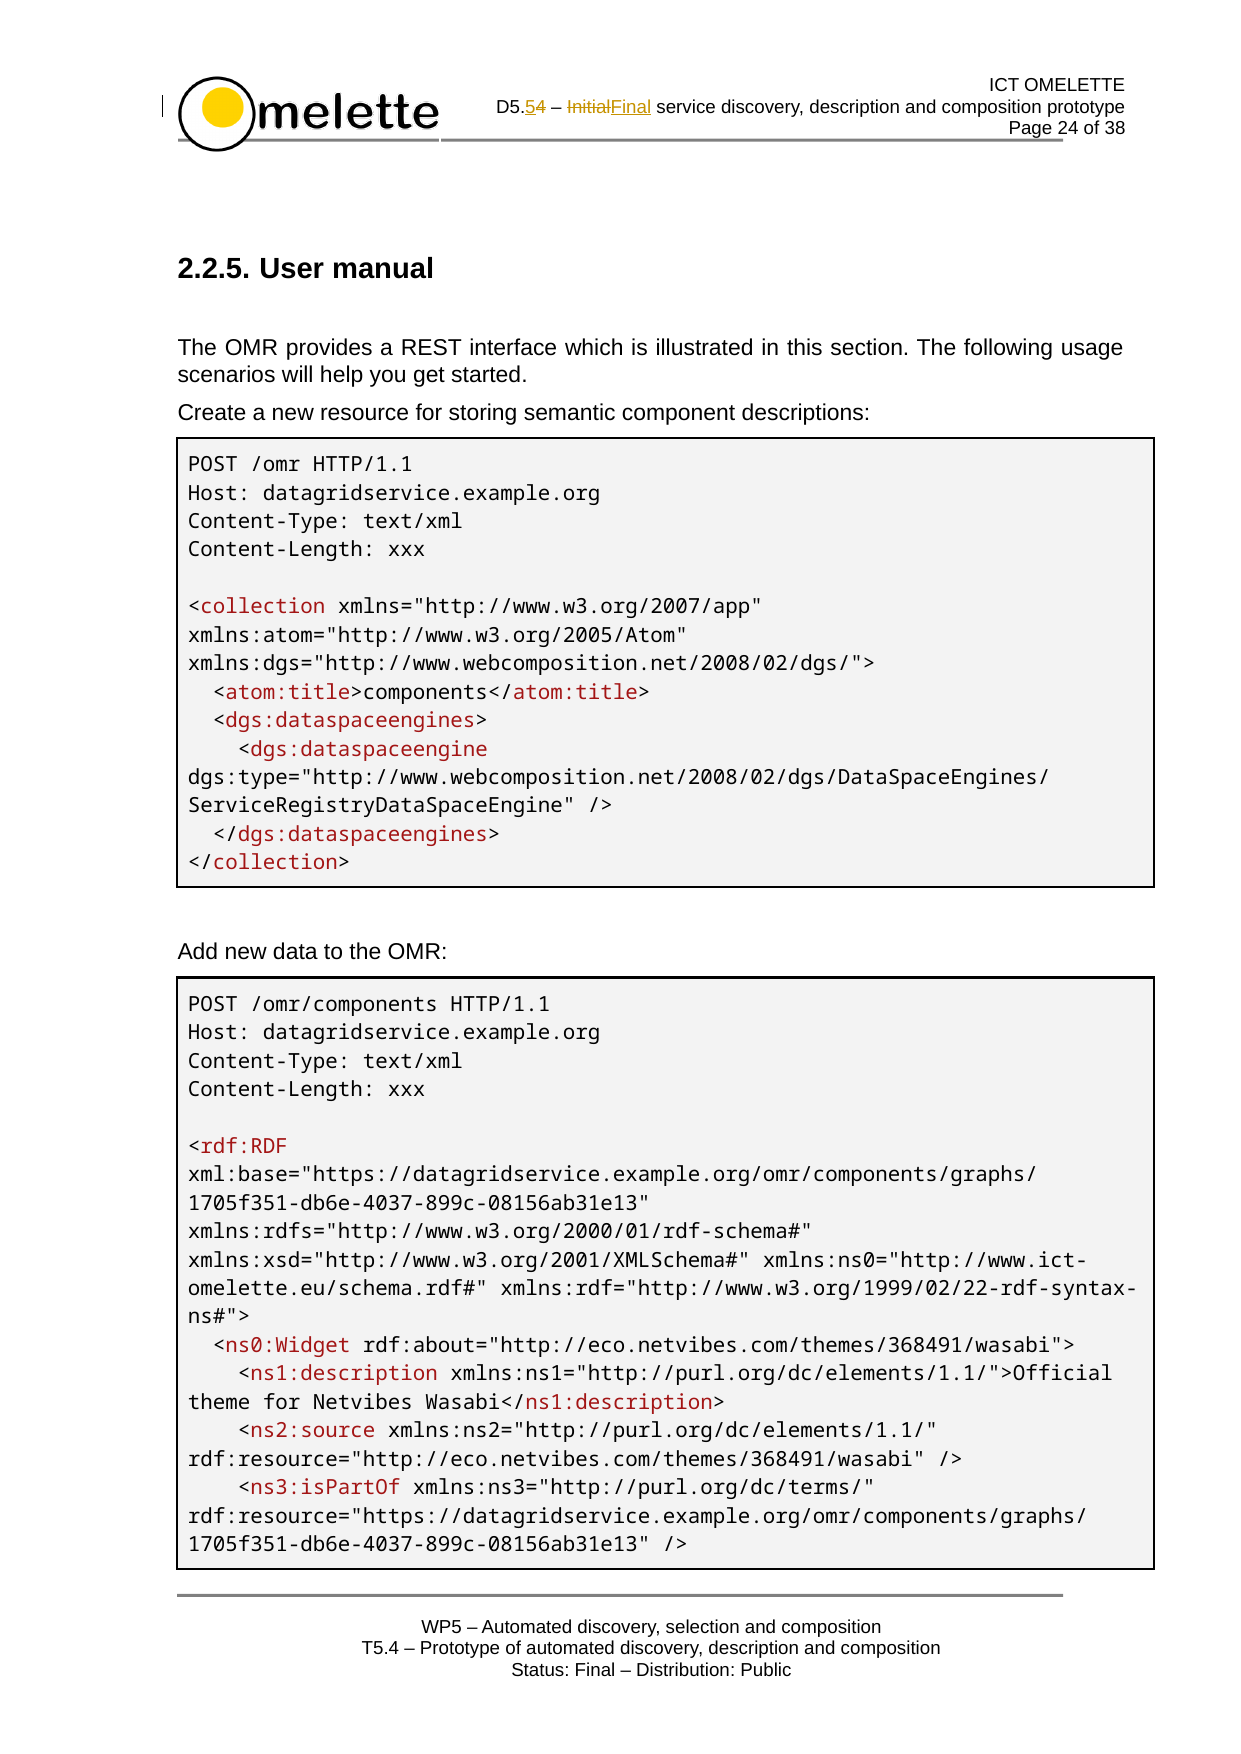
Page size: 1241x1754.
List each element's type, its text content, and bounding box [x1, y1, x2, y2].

table_header POST /omr/components HTTP/1.1 Host: datagridservice.example.org Content-Type: text/xml Content-Length: xxx <rdf:RDF xml:base="https://datagridservice.example.org/omr/components/graphs/1705f351-db6e-4037-899c-08156ab31e13" xmlns:rdfs="http://www.w3.org/2000/01/rdf-schema#" xmlns:xsd="http://www.w3.org/2001/XMLSchema#" xmlns:ns0="http://www.ict-omelette.eu/schema.rdf#" xmlns:rdf="http://www.w3.org/1999/02/22-rdf-syntax-ns#"> <ns0:Widget rdf:about="http://eco.netvibes.com/themes/368491/wasabi"> <ns1:description xmlns:ns1="http://purl.org/dc/elements/1.1/">Official theme for Netvibes Wasabi</ns1:description> <ns2:source xmlns:ns2="http://purl.org/dc/elements/1.1/" rdf:resource="http://eco.netvibes.com/themes/368491/wasabi" /> <ns3:isPartOf xmlns:ns3="http://purl.org/dc/terms/" rdf:resource="https://datagridservice.example.org/omr/components/graphs/1705f351-db6e-4037-899c-08156ab31e13" /> [178, 979, 1153, 1568]
text Create a new resource for storing semantic component descriptions: [177, 399, 1125, 425]
text The OMR provides a REST interface which is illustrated in this section. The following usage scenarios will help you get started. [177, 334, 1125, 387]
picture [178, 76, 439, 152]
text Add new data to the OMR: [177, 938, 1125, 964]
table_header POST /omr HTTP/1.1 Host: datagridservice.example.org Content-Type: text/xml Content-Length: xxx <collection xmlns="http://www.w3.org/2007/app" xmlns:atom="http://www.w3.org/2005/Atom" xmlns:dgs="http://www.webcomposition.net/2008/02/dgs/"> <atom:title>components</atom:title> <dgs:dataspaceengines> <dgs:dataspaceengine dgs:type="http://www.webcomposition.net/2008/02/dgs/DataSpaceEngines/ServiceRegistryDataSpaceEngine" /> </dgs:dataspaceengines> </collection> [178, 439, 1153, 886]
subtitle User manual [177, 251, 1125, 284]
